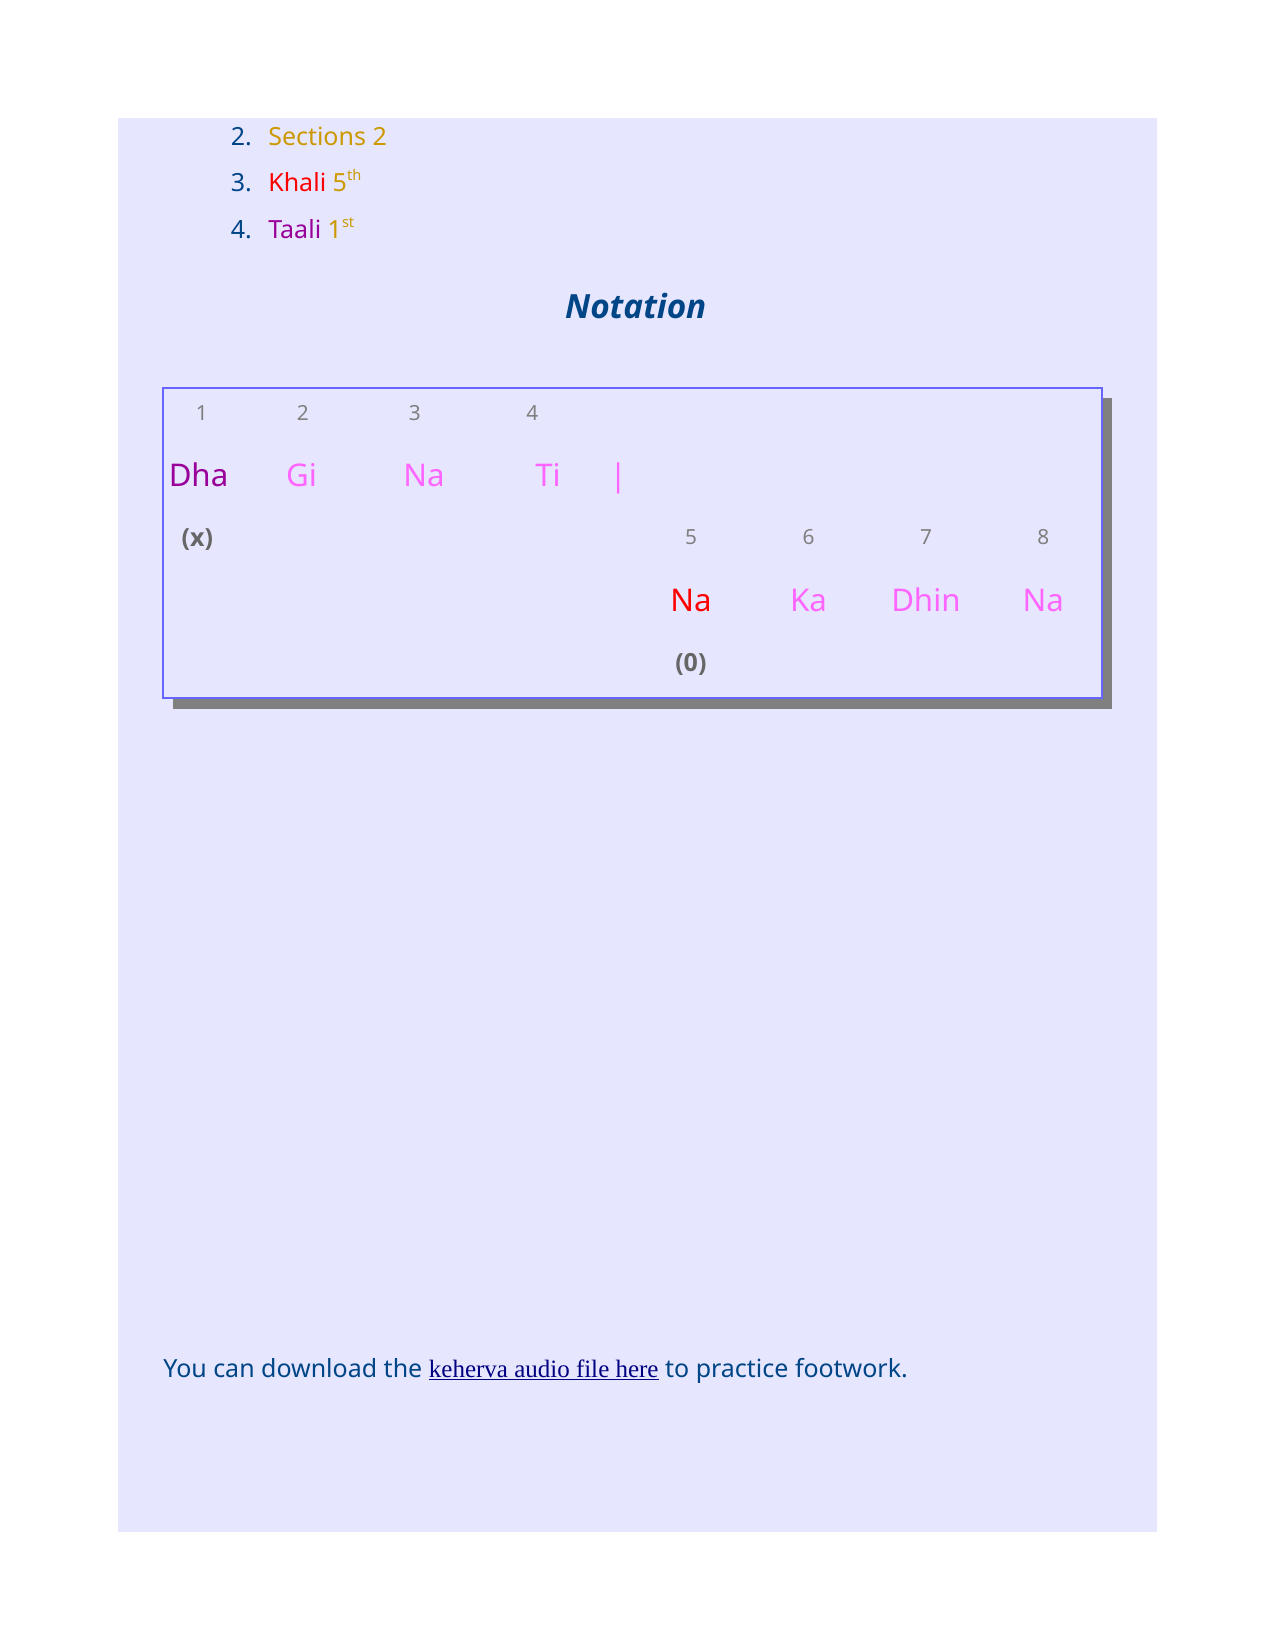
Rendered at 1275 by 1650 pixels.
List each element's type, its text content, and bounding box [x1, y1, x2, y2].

table_cell Na [632, 572, 749, 638]
table_header [984, 389, 1101, 447]
list Taali 1st [231, 211, 1157, 245]
table_cell 7 [867, 514, 984, 572]
table_cell [398, 639, 515, 697]
table_cell 6 [750, 514, 867, 572]
table_cell [515, 639, 632, 697]
table_header 3 [398, 389, 515, 447]
table_cell 8 [984, 514, 1101, 572]
table_header 1 [164, 389, 280, 447]
table_cell [164, 639, 280, 697]
table_cell 5 [632, 514, 749, 572]
table_cell (x) [164, 514, 280, 572]
table_cell [867, 639, 984, 697]
table_cell [750, 639, 867, 697]
table_cell Dha [164, 448, 280, 514]
table_header [867, 389, 984, 447]
table_cell [280, 639, 397, 697]
table_cell [280, 572, 397, 638]
table_cell Na [398, 448, 515, 514]
text You can download the keherva audio file here to practice footwork. [163, 1350, 1112, 1384]
list Sections 2 [231, 118, 1157, 152]
list Khali 5th [231, 165, 1157, 199]
table_header 4 [515, 389, 632, 447]
table_header [750, 389, 867, 447]
table_cell Ti | [515, 448, 632, 514]
table_cell [398, 572, 515, 638]
table_cell [867, 448, 984, 514]
table_cell [164, 572, 280, 638]
table_cell [398, 514, 515, 572]
table_header [632, 389, 749, 447]
table_cell [984, 448, 1101, 514]
table_cell Gi [280, 448, 397, 514]
table_cell [632, 448, 749, 514]
table_cell Na [984, 572, 1101, 638]
table_cell [280, 514, 397, 572]
table_cell [750, 448, 867, 514]
table_cell [515, 514, 632, 572]
table_cell Ka [750, 572, 867, 638]
table_cell [515, 572, 632, 638]
table_cell Dhin [867, 572, 984, 638]
subtitle Notation [118, 283, 1157, 328]
table_cell (0) [632, 639, 749, 697]
table_header 2 [280, 389, 397, 447]
table_cell [984, 639, 1101, 697]
